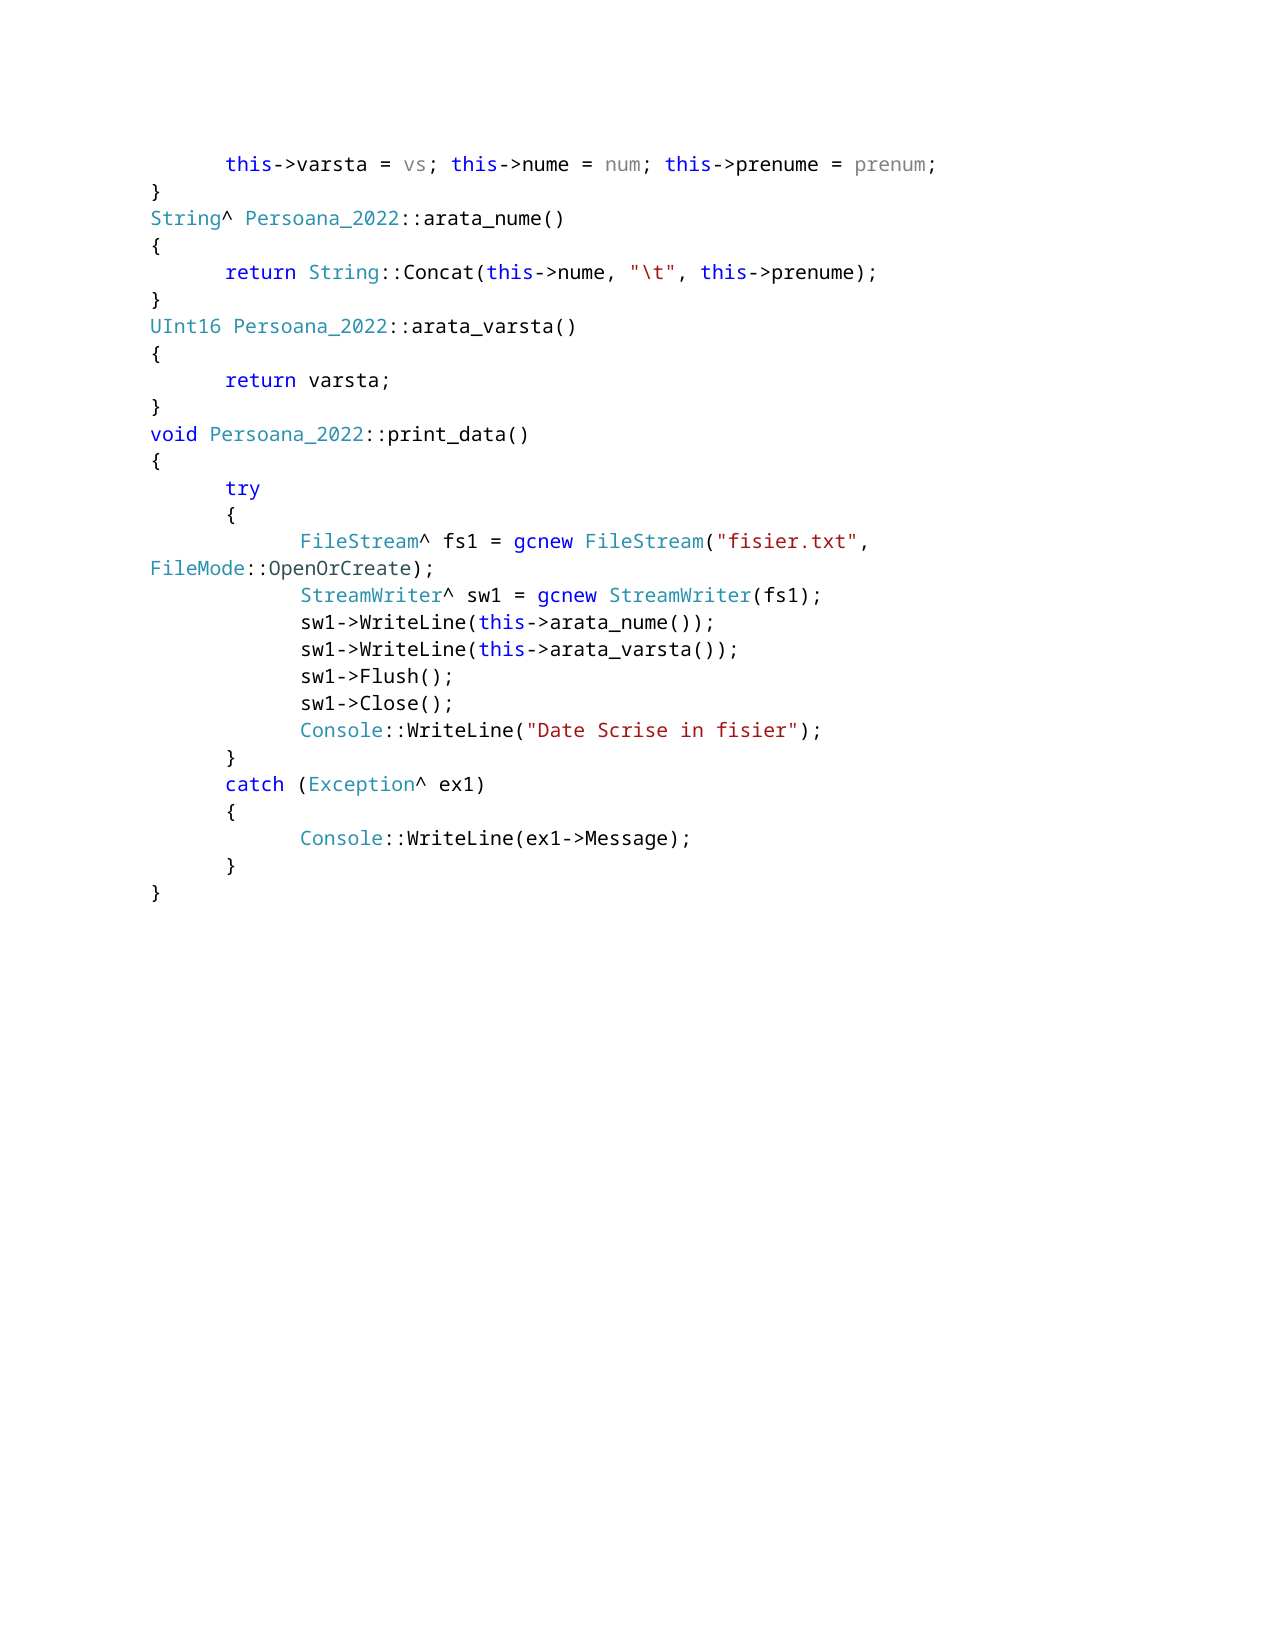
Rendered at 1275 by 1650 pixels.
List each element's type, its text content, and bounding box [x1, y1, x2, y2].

text } [150, 878, 1125, 905]
text Console::WriteLine("Date Scrise in fisier"); [150, 717, 1125, 743]
text FileStream^ fs1 = gcnew FileStream("fisier.txt", FileMode::OpenOrCreate); [150, 528, 1125, 582]
text String^ Persoana_2022::arata_nume() [150, 204, 1125, 231]
text sw1->Close(); [150, 689, 1125, 717]
text catch (Exception^ ex1) [150, 771, 1125, 797]
text void Persoana_2022::print_data() [150, 420, 1125, 447]
text } [150, 393, 1125, 420]
text } [150, 177, 1125, 204]
text sw1->WriteLine(this->arata_varsta()); [150, 636, 1125, 663]
text sw1->Flush(); [150, 663, 1125, 689]
text StreamWriter^ sw1 = gcnew StreamWriter(fs1); [150, 582, 1125, 609]
text { [150, 339, 1125, 366]
text UInt16 Persoana_2022::arata_varsta() [150, 312, 1125, 339]
text { [150, 447, 1125, 474]
text this->varsta = vs; this->nume = num; this->prenume = prenum; [150, 150, 1125, 177]
text } [150, 285, 1125, 312]
text { [150, 501, 1125, 528]
text { [150, 231, 1125, 258]
text { [150, 797, 1125, 824]
text try [150, 474, 1125, 501]
text return String::Concat(this->nume, "\t", this->prenume); [150, 258, 1125, 285]
text } [150, 851, 1125, 878]
text Console::WriteLine(ex1->Message); [150, 824, 1125, 851]
text return varsta; [150, 366, 1125, 393]
text sw1->WriteLine(this->arata_nume()); [150, 609, 1125, 636]
text } [150, 743, 1125, 771]
